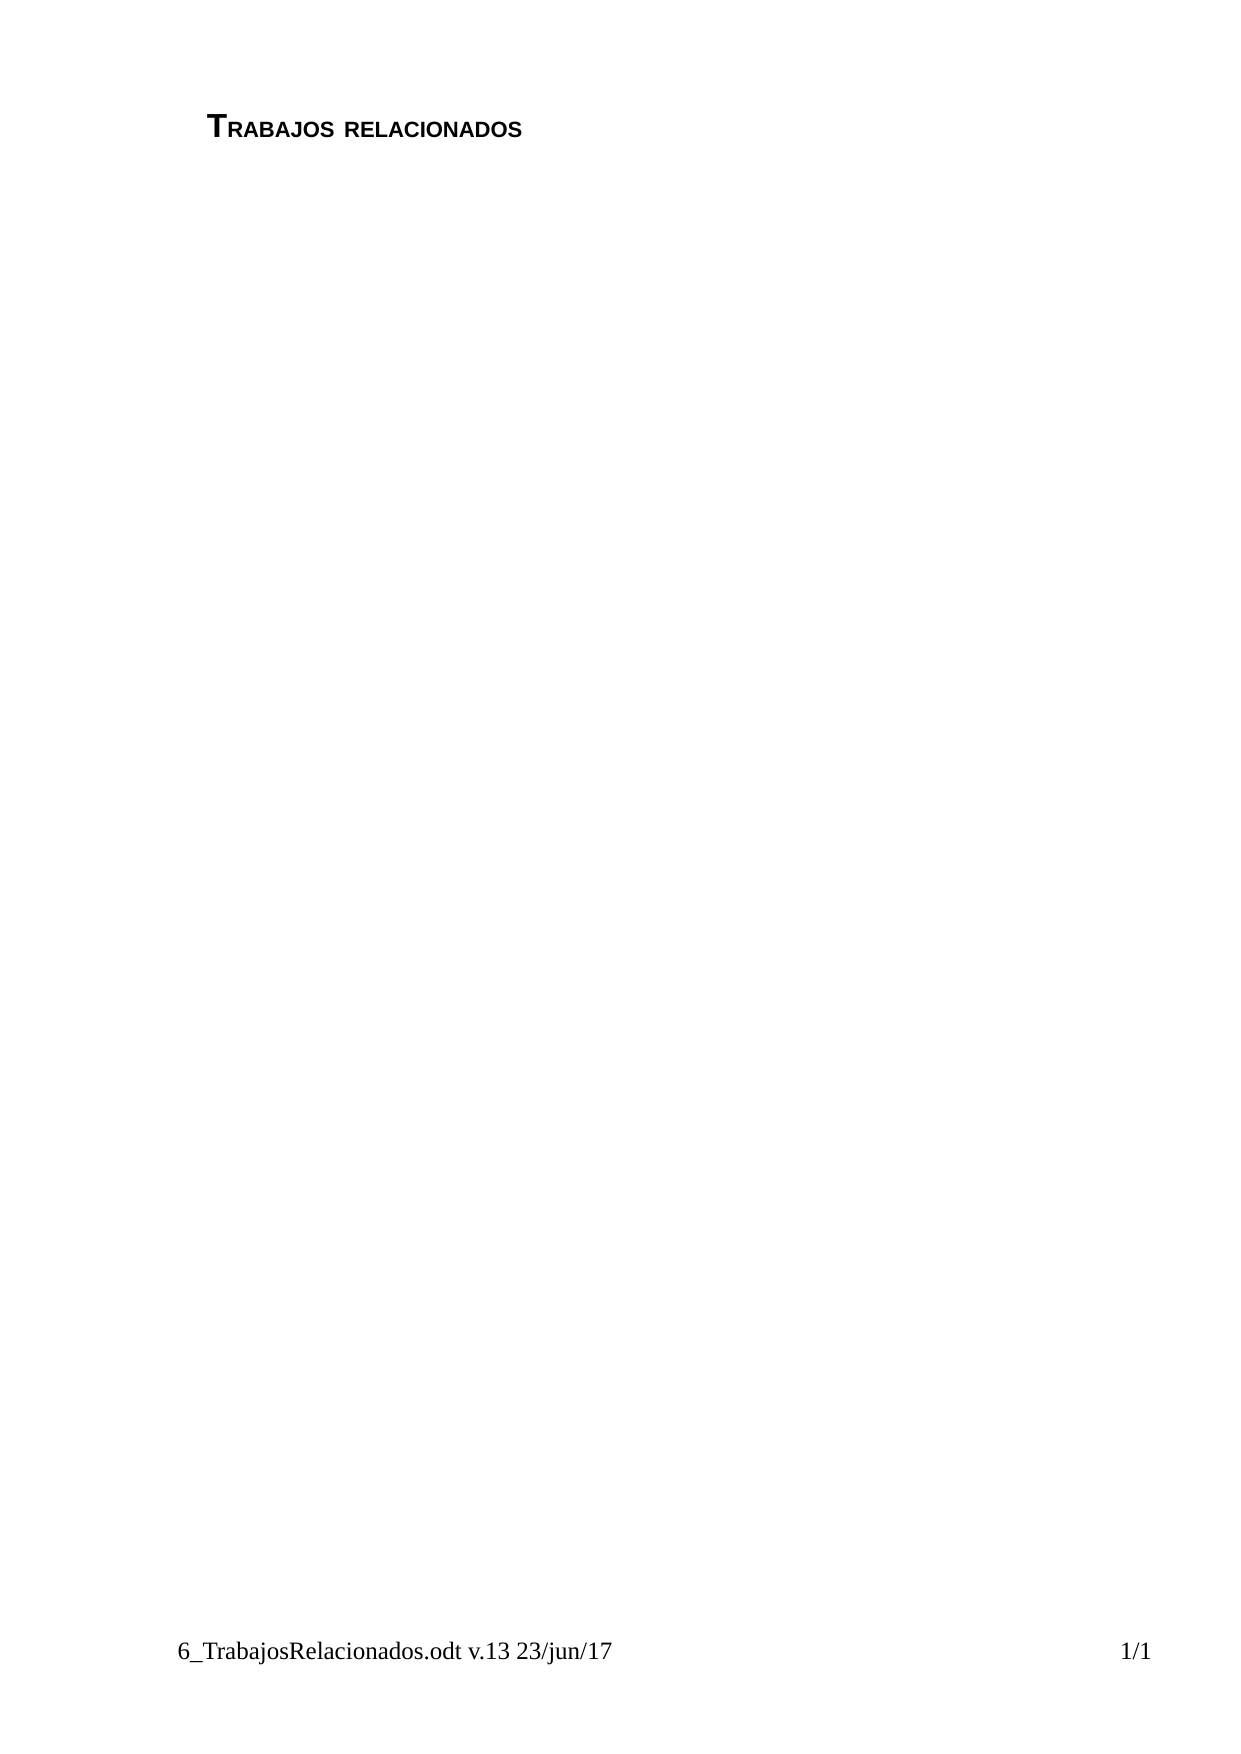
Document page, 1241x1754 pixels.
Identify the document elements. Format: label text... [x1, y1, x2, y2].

subtitle Trabajos relacionados [207, 106, 1152, 145]
